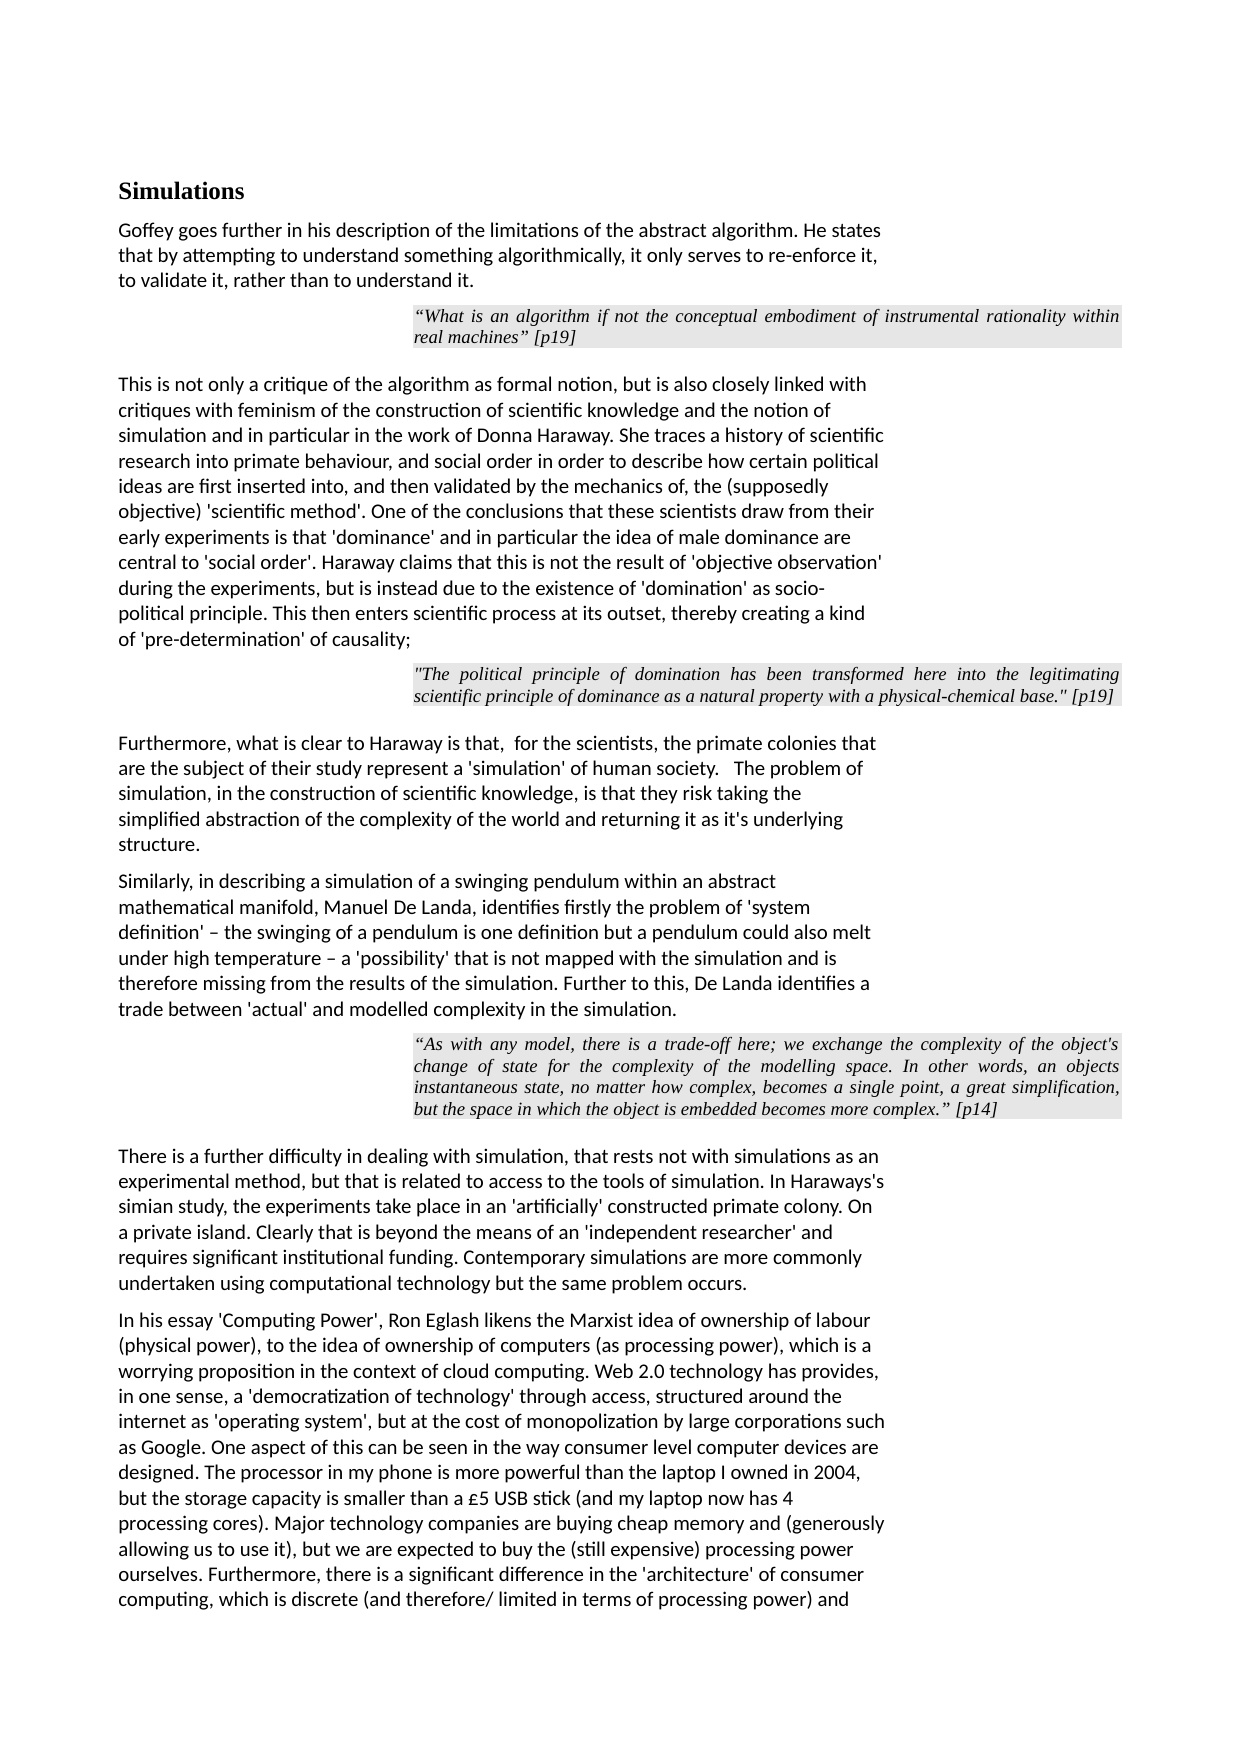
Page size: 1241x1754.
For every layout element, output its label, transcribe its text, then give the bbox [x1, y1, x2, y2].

text "The political principle of domination has been transformed here into the legitimating scientific principle of dominance as a natural property with a physical-chemical base." [p19] [413, 663, 1122, 706]
text “As with any model, there is a trade-off here; we exchange the complexity of the object's change of state for the complexity of the modelling space. In other words, an objects instantaneous state, no matter how complex, becomes a single point, a great simplification, but the space in which the object is embedded becomes more complex.” [p14] [413, 1033, 1122, 1119]
subtitle Simulations [118, 176, 1122, 205]
text Goffey goes further in his description of the limitations of the abstract algorithm. He states that by attempting to understand something algorithmically, it only serves to re-enforce it, to validate it, rather than to understand it. [118, 217, 886, 293]
text Similarly, in describing a simulation of a swinging pendulum within an abstract mathematical manifold, Manuel De Landa, identifies firstly the problem of 'system definition' – the swinging of a pendulum is one definition but a pendulum could also melt under high temperature – a 'possibility' that is not mapped with the simulation and is therefore missing from the results of the simulation. Further to this, De Landa identifies a trade between 'actual' and modelled complexity in the simulation. [118, 869, 886, 1021]
text In his essay 'Computing Power', Ron Eglash likens the Marxist idea of ownership of labour (physical power), to the idea of ownership of computers (as processing power), which is a worrying proposition in the context of cloud computing. Web 2.0 technology has provides, in one sense, a 'democratization of technology' through access, structured around the internet as 'operating system', but at the cost of monopolization by large corporations such as Google. One aspect of this can be seen in the way consumer level computer devices are designed. The processor in my phone is more powerful than the laptop I owned in 2004, but the storage capacity is smaller than a £5 USB stick (and my laptop now has 4 processing cores). Major technology companies are buying cheap memory and (generously allowing us to use it), but we are expected to buy the (still expensive) processing power ourselves. Furthermore, there is a significant difference in the 'architecture' of consumer computing, which is discrete (and therefore/ limited in terms of processing power) and [118, 1307, 886, 1612]
text “What is an algorithm if not the conceptual embodiment of instrumental rationality within real machines” [p19] [413, 305, 1122, 348]
text This is not only a critique of the algorithm as formal notion, but is also closely linked with critiques with feminism of the construction of scientific knowledge and the notion of simulation and in particular in the work of Donna Haraway. She traces a history of scientific research into primate behaviour, and social order in order to describe how certain political ideas are first inserted into, and then validated by the mechanics of, the (supposedly objective) 'scientific method'. One of the conclusions that these scientists draw from their early experiments is that 'dominance' and in particular the idea of male dominance are central to 'social order'. Haraway claims that this is not the result of 'objective observation' during the experiments, but is instead due to the existence of 'domination' as socio-political principle. This then enters scientific process at its outset, thereby creating a kind of 'pre-determination' of causality; [118, 372, 886, 651]
text There is a further difficulty in dealing with simulation, that rests not with simulations as an experimental method, but that is related to access to the tools of simulation. In Haraways's simian study, the experiments take place in an 'artificially' constructed primate colony. On a private island. Clearly that is beyond the means of an 'independent researcher' and requires significant institutional funding. Contemporary simulations are more commonly undertaken using computational technology but the same problem occurs. [118, 1143, 886, 1295]
text Furthermore, what is clear to Haraway is that, for the scientists, the primate colonies that are the subject of their study represent a 'simulation' of human society. The problem of simulation, in the construction of scientific knowledge, is that they risk taking the simplified abstraction of the complexity of the world and returning it as it's underlying structure. [118, 730, 886, 857]
